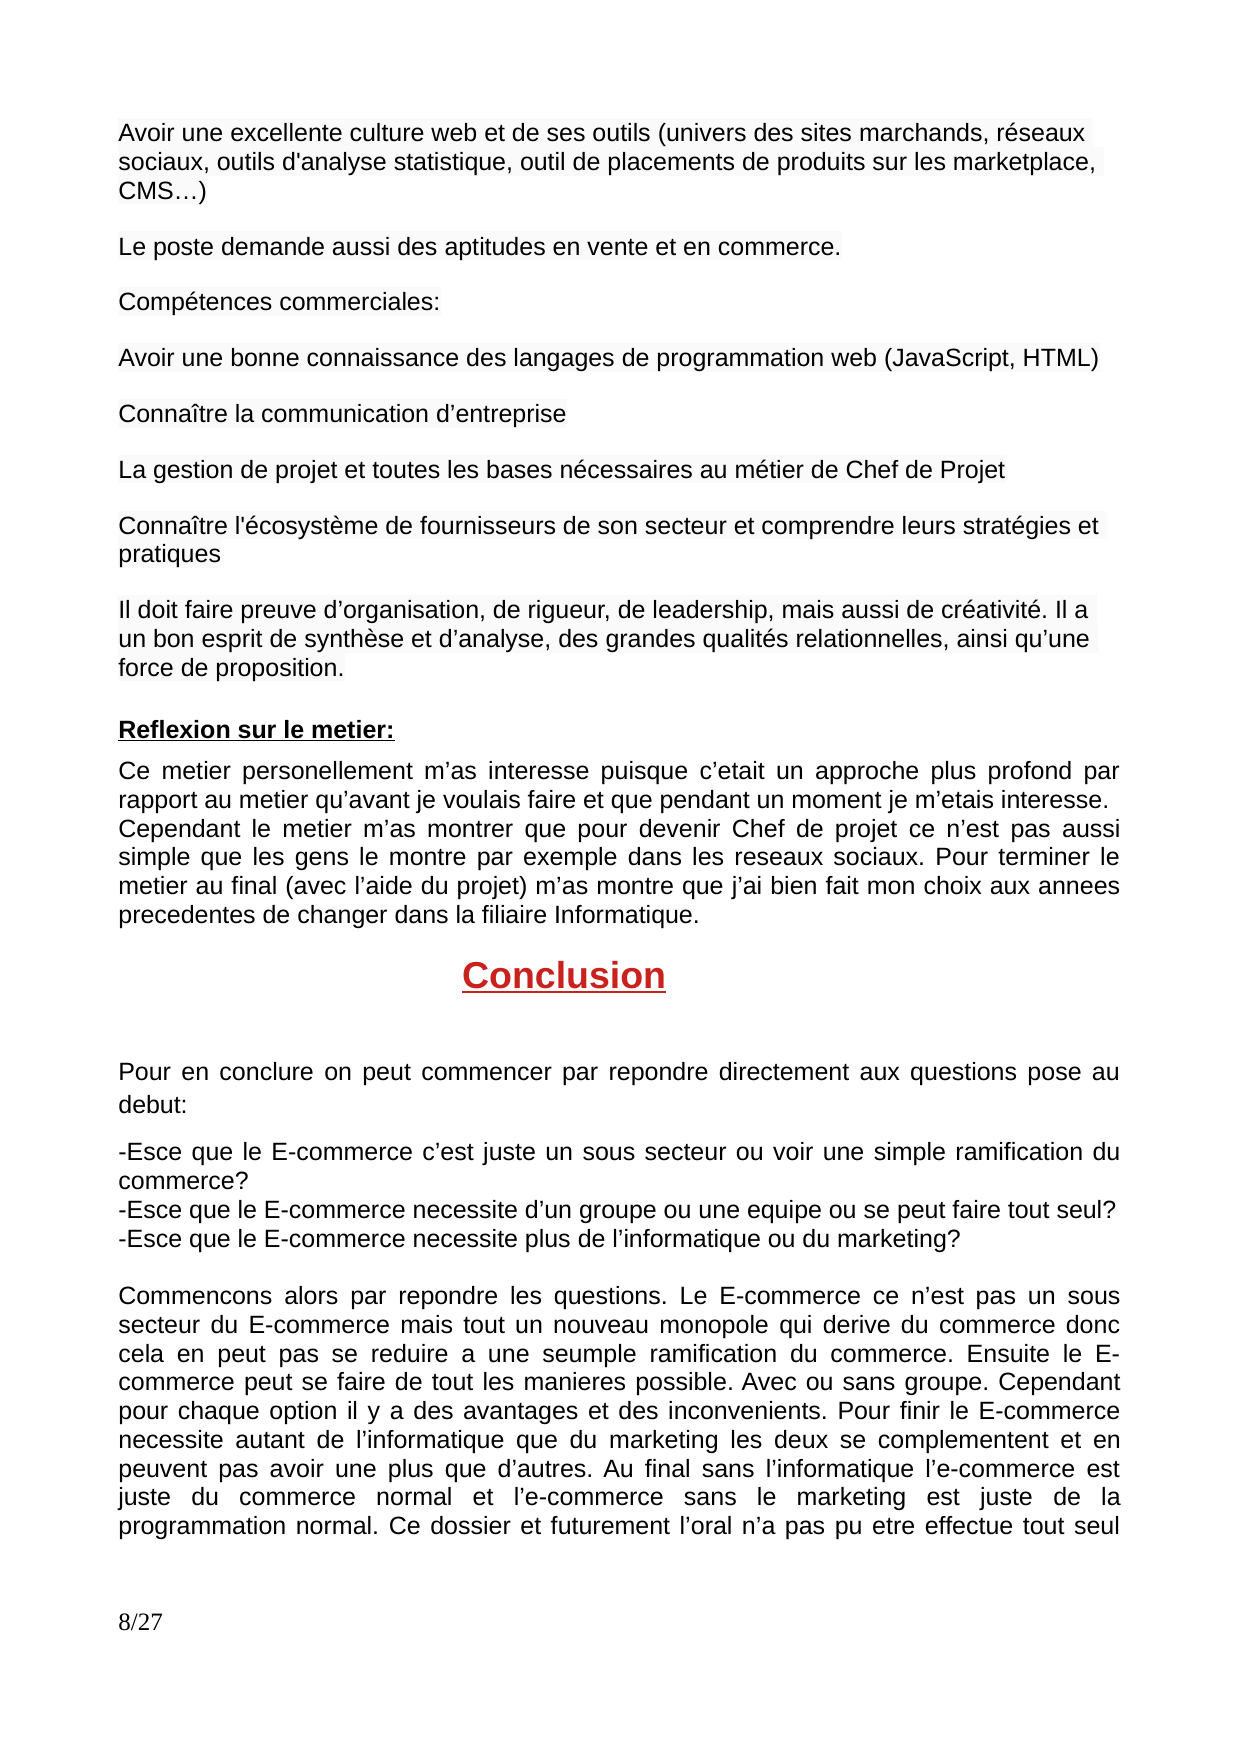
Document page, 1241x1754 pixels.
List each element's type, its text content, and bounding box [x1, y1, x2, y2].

subtitle Il doit faire preuve d’organisation, de rigueur, de leadership, mais aussi de créativité. Il a un bon esprit de synthèse et d’analyse, des grandes qualités relationnelles, ainsi qu’une force de proposition. [118, 595, 1122, 681]
subtitle Le poste demande aussi des aptitudes en vente et en commerce. [118, 231, 1122, 260]
text -Esce que le E-commerce necessite d’un groupe ou une equipe ou se peut faire tout seul? [118, 1195, 1122, 1224]
text Ce metier personellement m’as interesse puisque c’etait un approche plus profond par rapport au metier qu’avant je voulais faire et que pendant un moment je m’etais interesse. [118, 756, 1122, 813]
text Pour en conclure on peut commencer par repondre directement aux questions pose au debut: [118, 1057, 1122, 1118]
subtitle La gestion de projet et toutes les bases nécessaires au métier de Chef de Projet [118, 455, 1122, 483]
text Commencons alors par repondre les questions. Le E-commerce ce n’est pas un sous secteur du E-commerce mais tout un nouveau monopole qui derive du commerce donc cela en peut pas se reduire a une seumple ramification du commerce. Ensuite le E-commerce peut se faire de tout les manieres possible. Avec ou sans groupe. Cependant pour chaque option il y a des avantages et des inconvenients. Pour finir le E-commerce necessite autant de l’informatique que du marketing les deux se complementent et en peuvent pas avoir une plus que d’autres. Au final sans l’informatique l’e-commerce est juste du commerce normal et l’e-commerce sans le marketing est juste de la programmation normal. Ce dossier et futurement l’oral n’a pas pu etre effectue tout seul [118, 1281, 1122, 1540]
subtitle Connaître la communication d’entreprise [118, 399, 1122, 428]
subtitle Compétences commerciales: [118, 287, 1122, 316]
subtitle Avoir une bonne connaissance des langages de programmation web (JavaScript, HTML) [118, 343, 1122, 372]
subtitle Avoir une excellente culture web et de ses outils (univers des sites marchands, réseaux sociaux, outils d'analyse statistique, outil de placements de produits sur les marketplace, CMS…) [118, 118, 1122, 204]
subtitle Conclusion [118, 953, 1122, 997]
text -Esce que le E-commerce necessite plus de l’informatique ou du marketing? [118, 1224, 1122, 1252]
subtitle Connaître l'écosystème de fournisseurs de son secteur et comprendre leurs stratégies et pratiques [118, 511, 1122, 568]
text Cependant le metier m’as montrer que pour devenir Chef de projet ce n’est pas aussi simple que les gens le montre par exemple dans les reseaux sociaux. Pour terminer le metier au final (avec l’aide du projet) m’as montre que j’ai bien fait mon choix aux annees precedentes de changer dans la filiaire Informatique. [118, 813, 1122, 928]
text -Esce que le E-commerce c’est juste un sous secteur ou voir une simple ramification du commerce? [118, 1137, 1122, 1195]
subtitle Reflexion sur le metier: [118, 715, 1122, 743]
